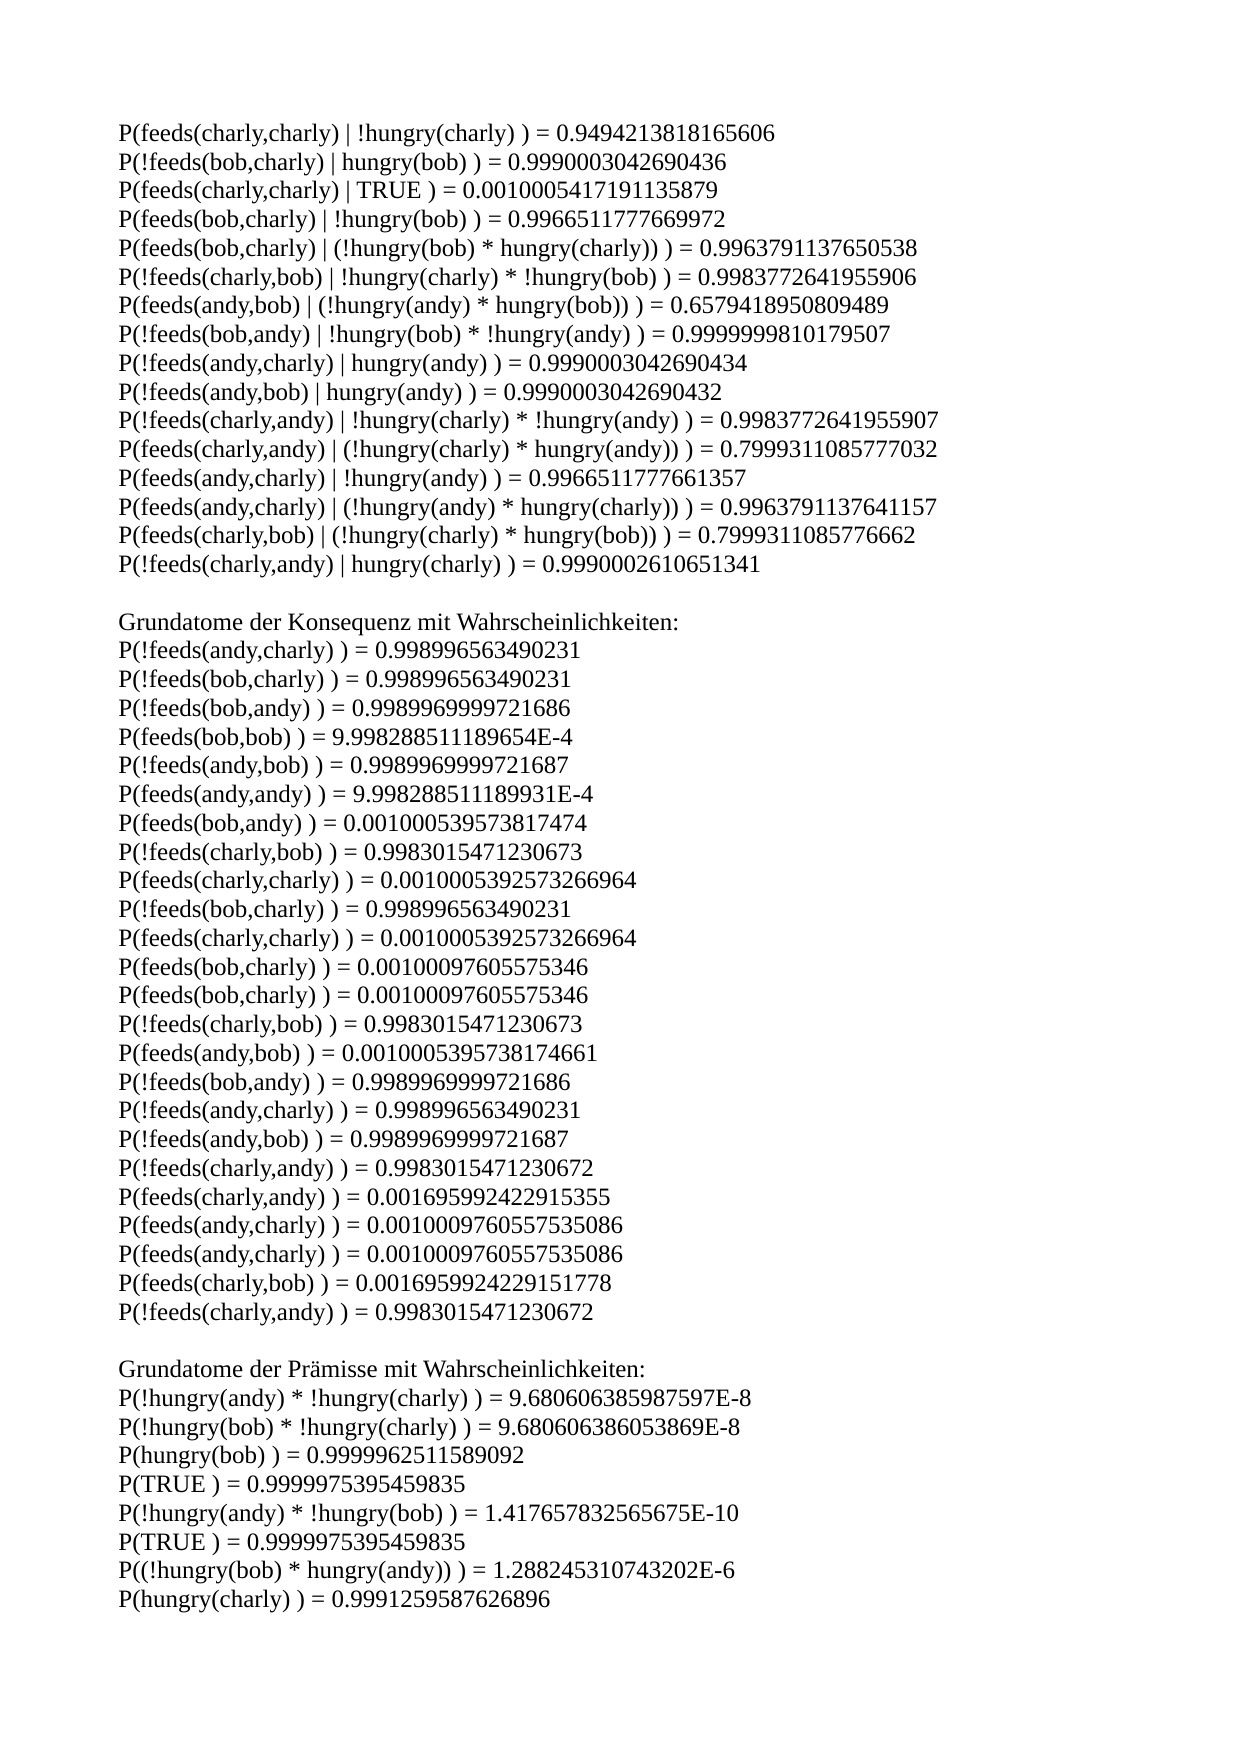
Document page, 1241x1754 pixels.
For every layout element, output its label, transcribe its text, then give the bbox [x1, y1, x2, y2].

text P(!feeds(bob,andy) ) = 0.9989969999721686 [118, 693, 1122, 722]
text P(feeds(charly,charly) | TRUE ) = 0.0010005417191135879 [118, 176, 1122, 204]
text P(!hungry(andy) * !hungry(bob) ) = 1.417657832565675E-10 [118, 1498, 1122, 1527]
text P(!feeds(andy,bob) | hungry(andy) ) = 0.9990003042690432 [118, 377, 1122, 406]
text P(feeds(andy,charly) ) = 0.0010009760557535086 [118, 1211, 1122, 1239]
text P(feeds(charly,charly) | !hungry(charly) ) = 0.9494213818165606 [118, 118, 1122, 147]
text P(feeds(bob,andy) ) = 0.001000539573817474 [118, 808, 1122, 837]
text P(!feeds(bob,charly) ) = 0.998996563490231 [118, 894, 1122, 923]
text P(feeds(bob,bob) ) = 9.998288511189654E-4 [118, 722, 1122, 751]
text P(!feeds(bob,charly) | hungry(bob) ) = 0.9990003042690436 [118, 147, 1122, 176]
text P(feeds(bob,charly) ) = 0.00100097605575346 [118, 952, 1122, 981]
text P((!hungry(bob) * hungry(andy)) ) = 1.288245310743202E-6 [118, 1556, 1122, 1584]
text P(TRUE ) = 0.9999975395459835 [118, 1469, 1122, 1498]
text Grundatome der Prämisse mit Wahrscheinlichkeiten: [118, 1354, 1122, 1383]
text P(feeds(charly,charly) ) = 0.0010005392573266964 [118, 866, 1122, 894]
text P(TRUE ) = 0.9999975395459835 [118, 1527, 1122, 1556]
text P(feeds(andy,bob) | (!hungry(andy) * hungry(bob)) ) = 0.6579418950809489 [118, 291, 1122, 319]
text P(hungry(bob) ) = 0.9999962511589092 [118, 1441, 1122, 1469]
text P(feeds(charly,andy) ) = 0.001695992422915355 [118, 1182, 1122, 1211]
text P(feeds(bob,charly) | !hungry(bob) ) = 0.9966511777669972 [118, 204, 1122, 233]
text P(feeds(andy,charly) | !hungry(andy) ) = 0.9966511777661357 [118, 463, 1122, 492]
text P(feeds(andy,charly) | (!hungry(andy) * hungry(charly)) ) = 0.9963791137641157 [118, 492, 1122, 521]
text P(!feeds(andy,bob) ) = 0.9989969999721687 [118, 751, 1122, 779]
text P(feeds(andy,charly) ) = 0.0010009760557535086 [118, 1239, 1122, 1268]
text P(!hungry(bob) * !hungry(charly) ) = 9.680606386053869E-8 [118, 1412, 1122, 1441]
text P(feeds(charly,bob) ) = 0.0016959924229151778 [118, 1268, 1122, 1297]
text P(!feeds(charly,bob) ) = 0.9983015471230673 [118, 837, 1122, 866]
text P(feeds(charly,bob) | (!hungry(charly) * hungry(bob)) ) = 0.7999311085776662 [118, 521, 1122, 549]
text Grundatome der Konsequenz mit Wahrscheinlichkeiten: [118, 607, 1122, 636]
text P(!feeds(charly,andy) | hungry(charly) ) = 0.9990002610651341 [118, 549, 1122, 578]
text P(!feeds(charly,andy) ) = 0.9983015471230672 [118, 1297, 1122, 1326]
text P(hungry(charly) ) = 0.9991259587626896 [118, 1584, 1122, 1613]
text P(!feeds(andy,charly) | hungry(andy) ) = 0.9990003042690434 [118, 348, 1122, 377]
text P(!feeds(bob,charly) ) = 0.998996563490231 [118, 664, 1122, 693]
text P(!feeds(charly,bob) | !hungry(charly) * !hungry(bob) ) = 0.9983772641955906 [118, 262, 1122, 291]
text P(!feeds(andy,charly) ) = 0.998996563490231 [118, 1096, 1122, 1124]
text P(!feeds(charly,andy) ) = 0.9983015471230672 [118, 1153, 1122, 1182]
text P(!feeds(bob,andy) | !hungry(bob) * !hungry(andy) ) = 0.9999999810179507 [118, 319, 1122, 348]
text P(!hungry(andy) * !hungry(charly) ) = 9.680606385987597E-8 [118, 1383, 1122, 1412]
text P(feeds(bob,charly) ) = 0.00100097605575346 [118, 981, 1122, 1009]
text P(!feeds(andy,charly) ) = 0.998996563490231 [118, 636, 1122, 664]
text P(feeds(charly,andy) | (!hungry(charly) * hungry(andy)) ) = 0.7999311085777032 [118, 434, 1122, 463]
text P(feeds(andy,bob) ) = 0.0010005395738174661 [118, 1038, 1122, 1067]
text P(feeds(bob,charly) | (!hungry(bob) * hungry(charly)) ) = 0.9963791137650538 [118, 233, 1122, 262]
text P(!feeds(charly,bob) ) = 0.9983015471230673 [118, 1009, 1122, 1038]
text P(!feeds(andy,bob) ) = 0.9989969999721687 [118, 1124, 1122, 1153]
text P(!feeds(charly,andy) | !hungry(charly) * !hungry(andy) ) = 0.9983772641955907 [118, 406, 1122, 434]
text P(!feeds(bob,andy) ) = 0.9989969999721686 [118, 1067, 1122, 1096]
text P(feeds(charly,charly) ) = 0.0010005392573266964 [118, 923, 1122, 952]
text P(feeds(andy,andy) ) = 9.998288511189931E-4 [118, 779, 1122, 808]
